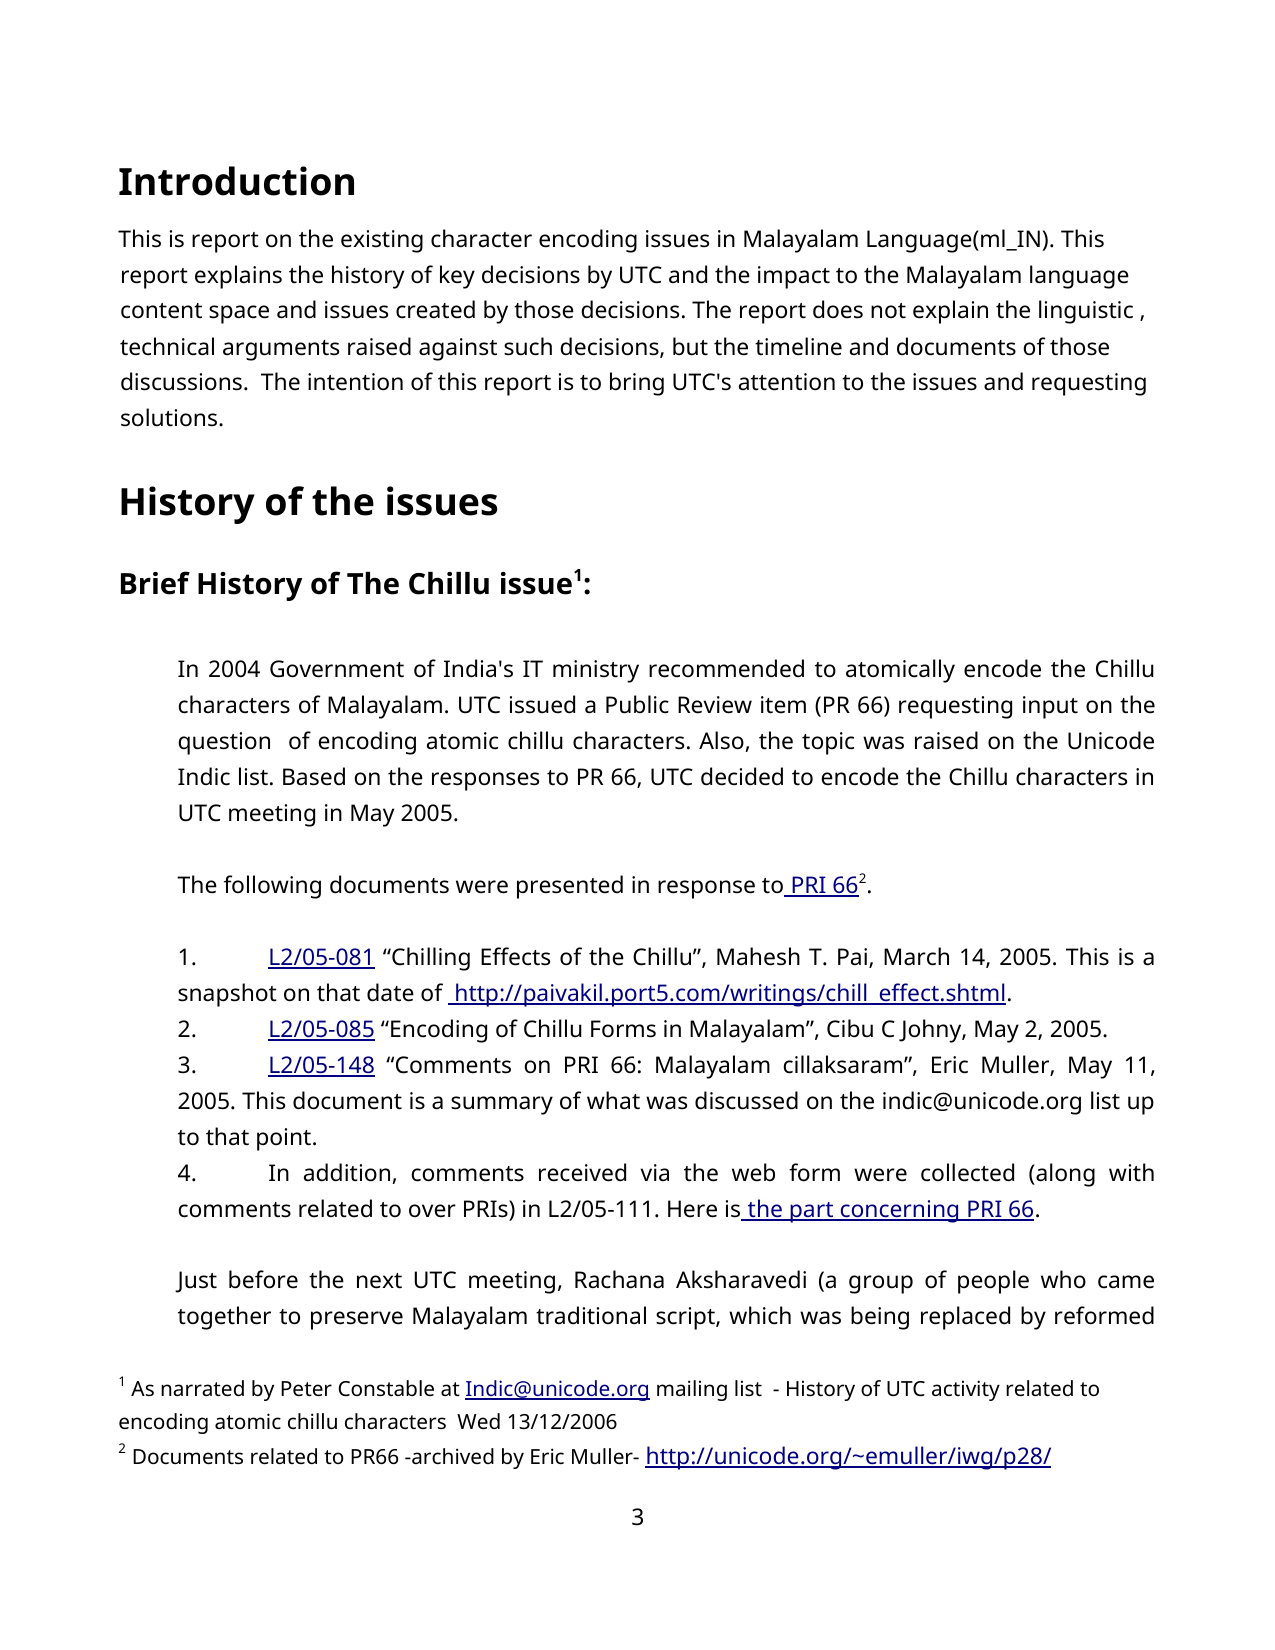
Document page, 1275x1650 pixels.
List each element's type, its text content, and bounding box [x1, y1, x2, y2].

list L2/05-081 “Chilling Effects of the Chillu”, Mahesh T. Pai, March 14, 2005. This is a snapshot on that date of http://paivakil.port5.com/writings/chill_effect.shtml. [177, 941, 1157, 1008]
list L2/05-148 “Comments on PRI 66: Malayalam cillaksaram”, Eric Muller, May 11, 2005. This document is a summary of what was discussed on the indic@unicode.org list up to that point. [177, 1049, 1157, 1152]
subtitle This is report on the existing character encoding issues in Malayalam Language(ml_IN). This report explains the history of key decisions by UTC and the impact to the Malayalam language content space and issues created by those decisions. The report does not explain the linguistic , technical arguments raised against such decisions, but the timeline and documents of those discussions. The intention of this report is to bring UTC's attention to the issues and requesting solutions. [118, 223, 1157, 433]
list In addition, comments received via the web form were collected (along with comments related to over PRIs) in L2/05-111. Here is the part concerning PRI 66. [177, 1157, 1157, 1224]
subtitle Brief History of The Chillu issue: [118, 563, 1157, 603]
subtitle Introduction [118, 156, 1157, 207]
text As narrated by Peter Constable at Indic@unicode.org mailing list - History of UTC activity related to encoding atomic chillu characters Wed 13/12/2006 [118, 1372, 1157, 1436]
text Just before the next UTC meeting, Rachana Aksharavedi (a group of people who came together to preserve Malayalam traditional script, which was being replaced by reformed [177, 1264, 1157, 1332]
list L2/05-085 “Encoding of Chillu Forms in Malayalam”, Cibu C Johny, May 2, 2005. [177, 1013, 1157, 1044]
text In 2004 Government of India's IT ministry recommended to atomically encode the Chillu characters of Malayalam. UTC issued a Public Review item (PR 66) requesting input on the question of encoding atomic chillu characters. Also, the topic was raised on the Unicode Indic list. Based on the responses to PR 66, UTC decided to encode the Chillu characters in UTC meeting in May 2005. [177, 653, 1157, 828]
subtitle History of the issues [118, 476, 1157, 527]
text The following documents were presented in response to PRI 66. [177, 869, 1157, 900]
text Documents related to PR66 -archived by Eric Muller- http://unicode.org/~emuller/iwg/p28/ [118, 1440, 1157, 1471]
